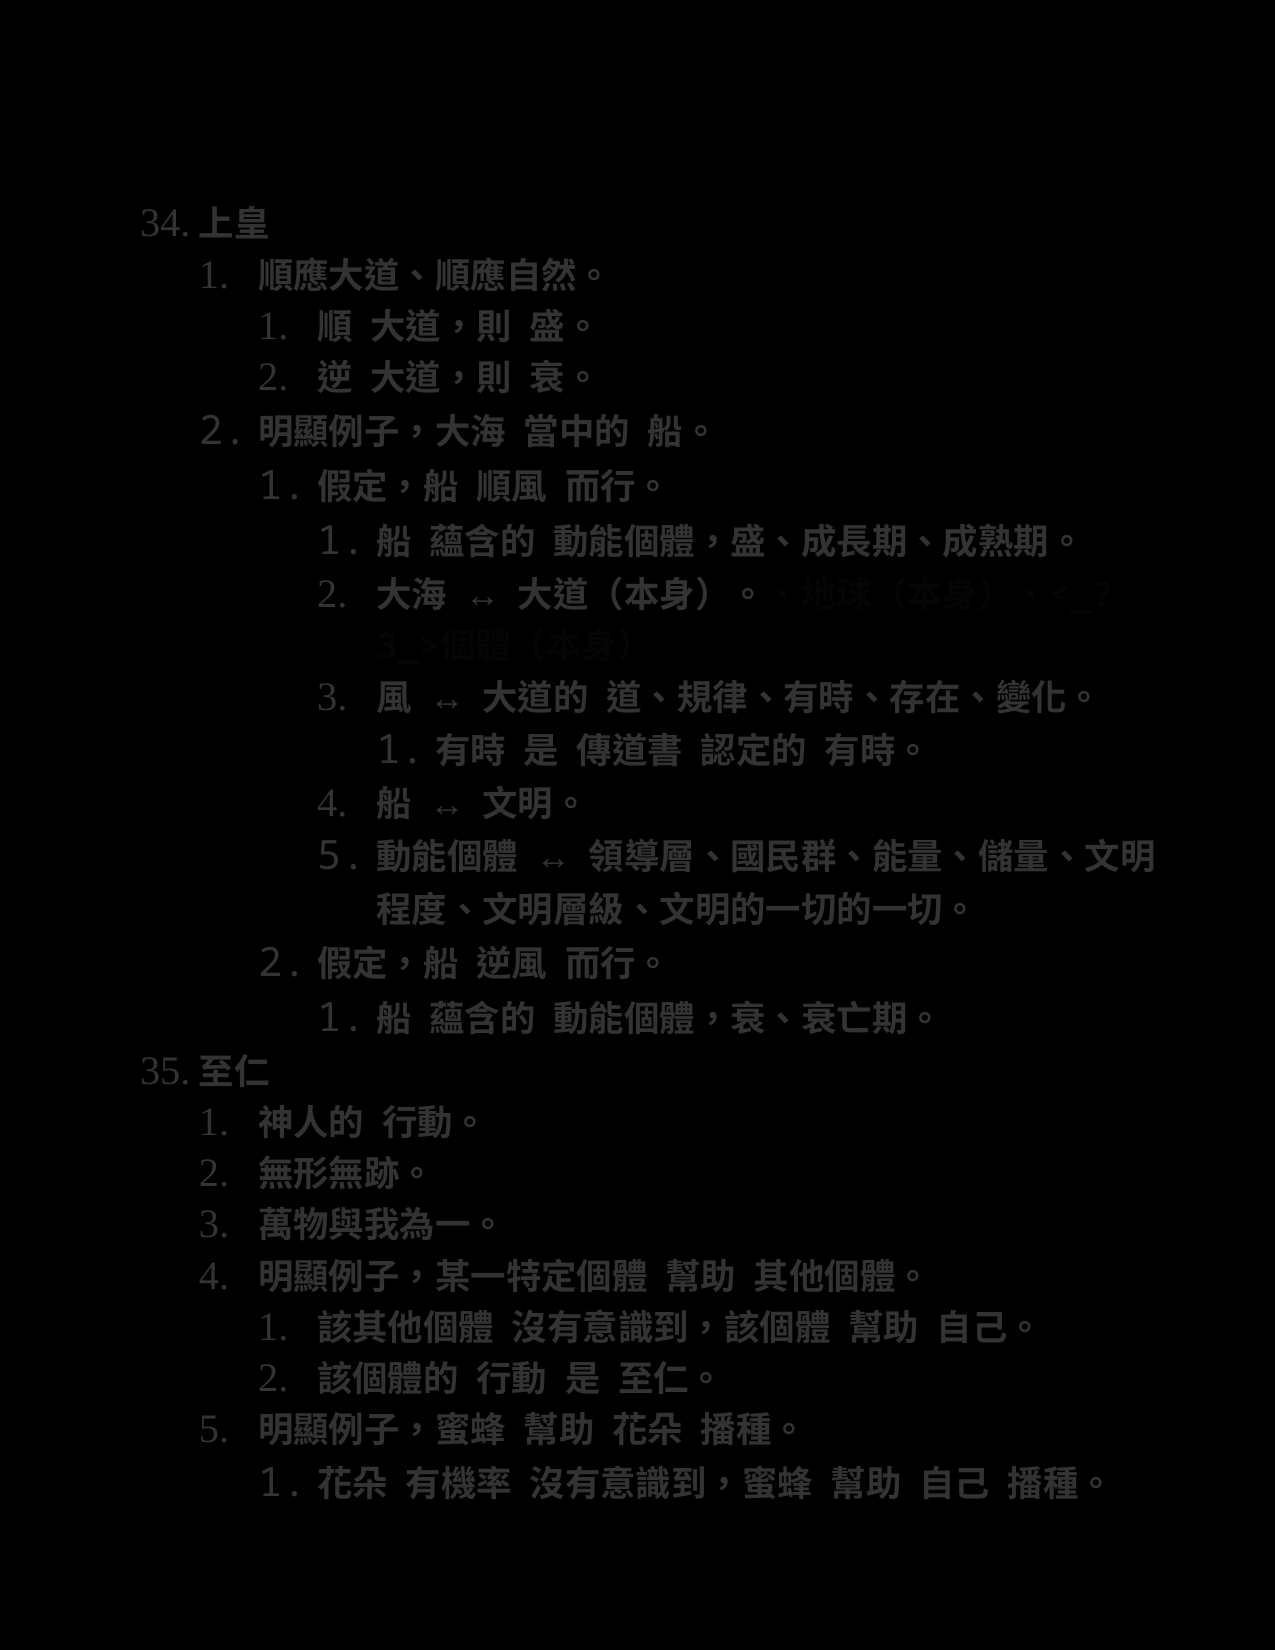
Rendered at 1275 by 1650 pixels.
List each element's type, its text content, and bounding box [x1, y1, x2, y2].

list 假定，船 順風 而行。 [258, 456, 1157, 511]
list 無形無跡。 [199, 1146, 1157, 1197]
list 萬物與我為一。 [199, 1197, 1157, 1248]
list 花朵 有機率 沒有意識到，蜜蜂 幫助 自己 播種。 [258, 1453, 1157, 1508]
list 大海 ↔ 大道（本身）。、地球（本身）、<_?3_>個體（本身） [317, 566, 1157, 669]
list 逆 大道，則 衰。 [258, 349, 1157, 401]
list 上皇 [140, 196, 1157, 247]
list 動能個體 ↔ 領導層、國民群、能量、儲量、文明程度、文明層級、文明的一切的一切。 [317, 826, 1157, 933]
list 風 ↔ 大道的 道、規律、有時、存在、變化。 [317, 669, 1157, 720]
list 明顯例子，蜜蜂 幫助 花朵 播種。 [199, 1402, 1157, 1453]
list 船 蘊含的 動能個體，衰、衰亡期。 [317, 988, 1157, 1043]
list 明顯例子，某一特定個體 幫助 其他個體。 [199, 1248, 1157, 1299]
list 順 大道，則 盛。 [258, 298, 1157, 349]
list 該個體的 行動 是 至仁。 [258, 1351, 1157, 1402]
list 該其他個體 沒有意識到，該個體 幫助 自己。 [258, 1299, 1157, 1351]
list 明顯例子，大海 當中的 船。 [199, 401, 1157, 456]
list 假定，船 逆風 而行。 [258, 933, 1157, 988]
list 神人的 行動。 [199, 1094, 1157, 1146]
list 船 ↔ 文明。 [317, 775, 1157, 826]
list 至仁 [140, 1043, 1157, 1094]
list 順應大道、順應自然。 [199, 247, 1157, 298]
list 船 蘊含的 動能個體，盛、成長期、成熟期。 [317, 511, 1157, 566]
list 有時 是 傳道書 認定的 有時。 [376, 720, 1157, 775]
